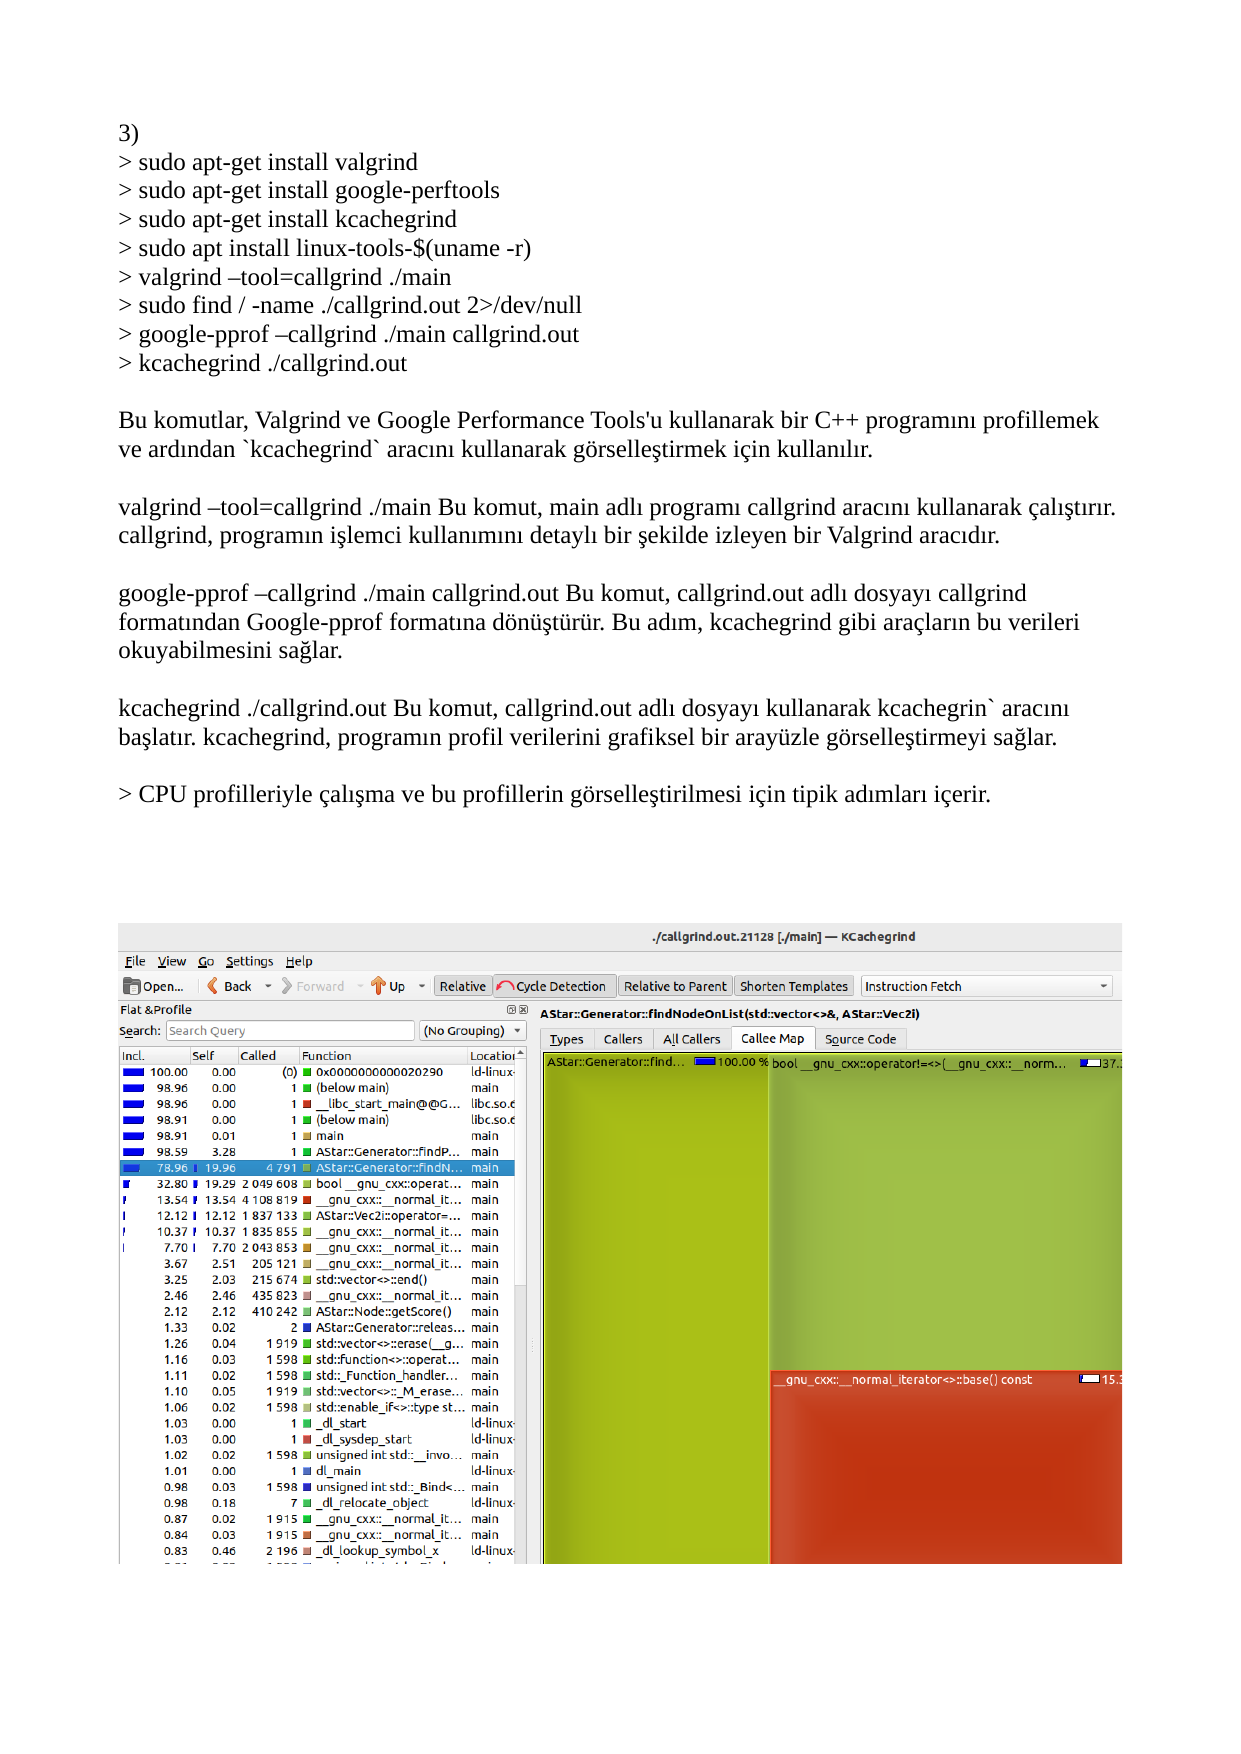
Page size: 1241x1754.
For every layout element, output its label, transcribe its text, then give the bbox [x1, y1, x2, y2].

text > sudo find / -name ./callgrind.out 2>/dev/null [118, 291, 1122, 319]
text > sudo apt install linux-tools-$(uname -r) [118, 233, 1122, 262]
text 3) [118, 118, 1122, 147]
text > google-pprof –callgrind ./main callgrind.out [118, 319, 1122, 348]
text > kcachegrind ./callgrind.out [118, 348, 1122, 377]
text valgrind –tool=callgrind ./main Bu komut, main adlı programı callgrind aracını kullanarak çalıştırır. callgrind, programın işlemci kullanımını detaylı bir şekilde izleyen bir Valgrind aracıdır. [118, 492, 1122, 549]
text kcachegrind ./callgrind.out Bu komut, callgrind.out adlı dosyayı kullanarak kcachegrin` aracını başlatır. kcachegrind, programın profil verilerini grafiksel bir arayüzle görselleştirmeyi sağlar. [118, 693, 1122, 751]
text > CPU profilleriyle çalışma ve bu profillerin görselleştirilmesi için tipik adımları içerir. [118, 779, 1122, 808]
text > valgrind –tool=callgrind ./main [118, 262, 1122, 291]
text > sudo apt-get install google-perftools [118, 176, 1122, 204]
text > sudo apt-get install valgrind [118, 147, 1122, 176]
text google-pprof –callgrind ./main callgrind.out Bu komut, callgrind.out adlı dosyayı callgrind formatından Google-pprof formatına dönüştürür. Bu adım, kcachegrind gibi araçların bu verileri okuyabilmesini sağlar. [118, 578, 1122, 664]
picture [118, 923, 1123, 1564]
text Bu komutlar, Valgrind ve Google Performance Tools'u kullanarak bir C++ programını profillemek ve ardından `kcachegrind` aracını kullanarak görselleştirmek için kullanılır. [118, 406, 1122, 463]
text > sudo apt-get install kcachegrind [118, 204, 1122, 233]
